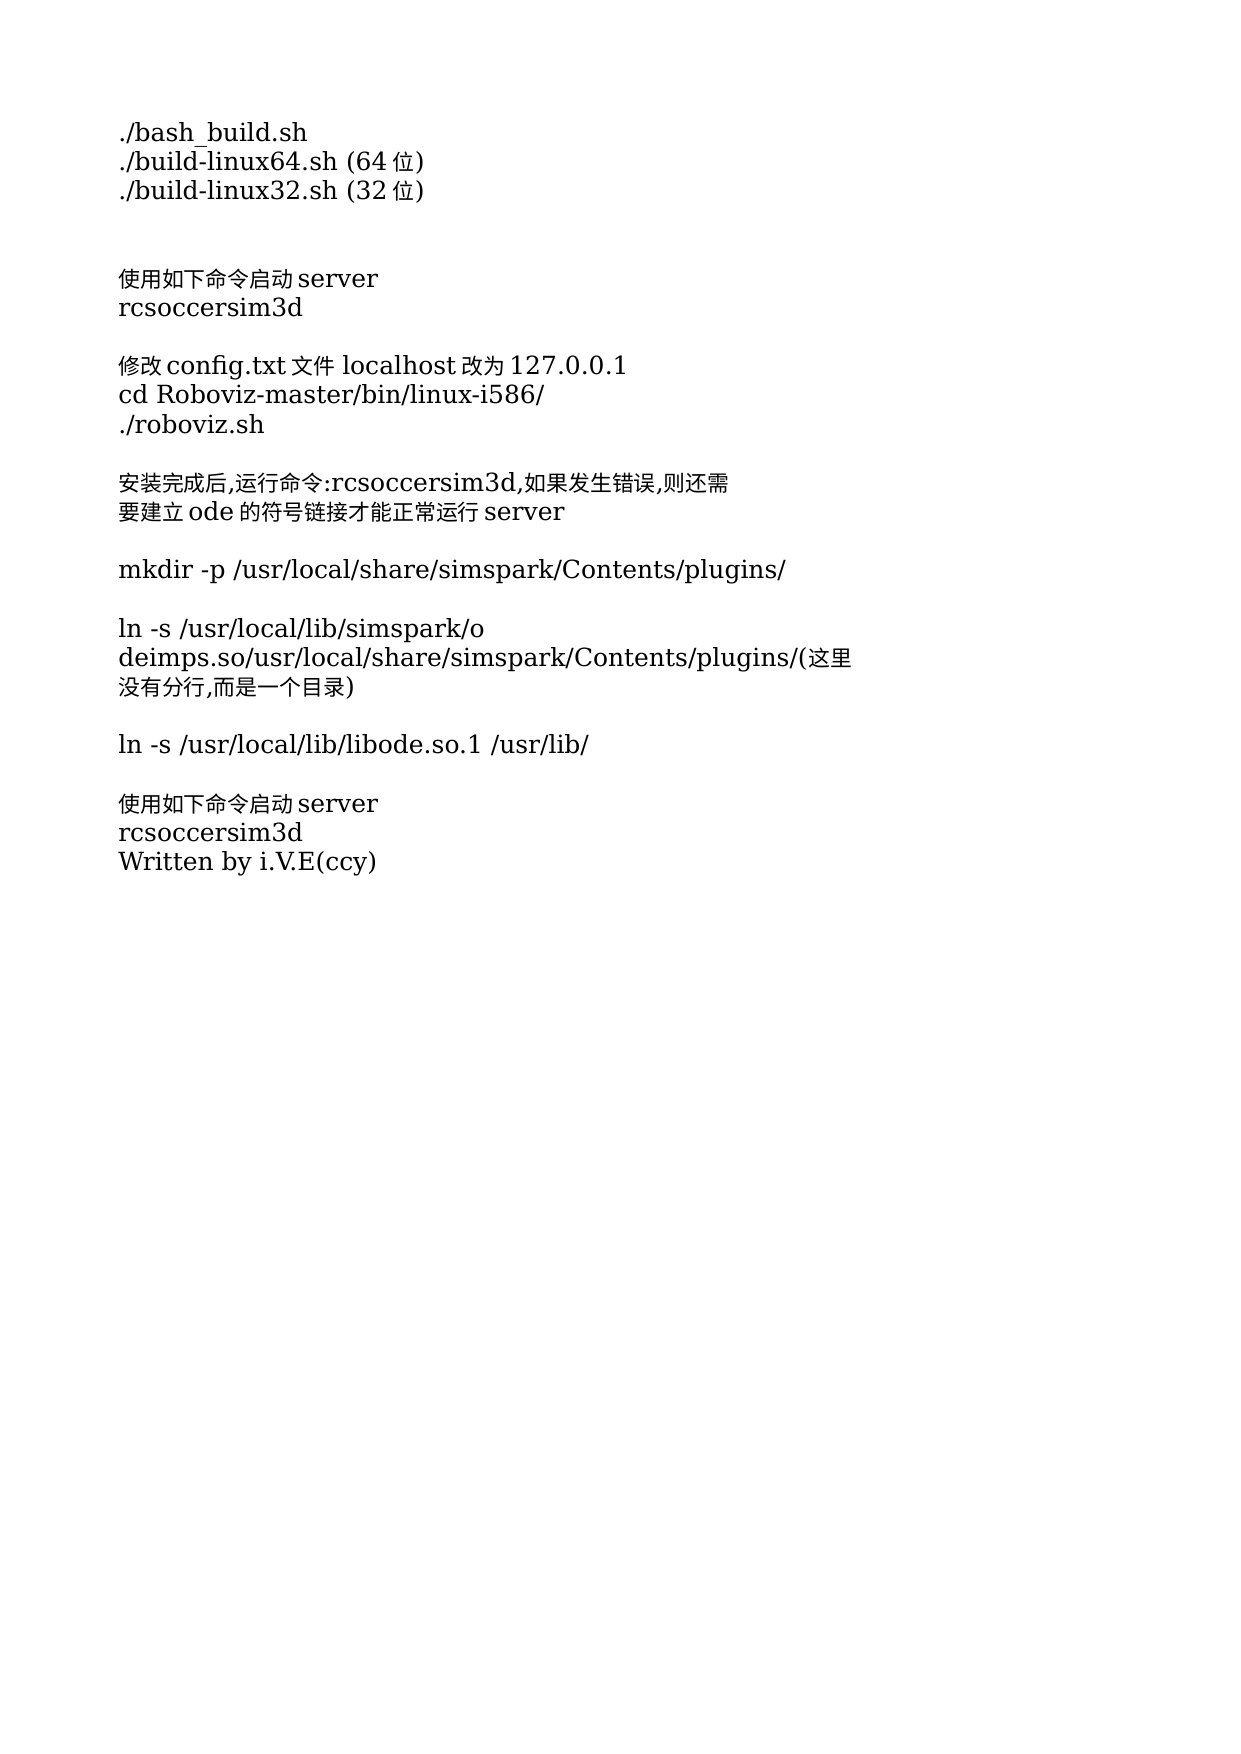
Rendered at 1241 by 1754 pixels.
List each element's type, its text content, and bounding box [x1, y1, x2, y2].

text 修改config.txt文件 localhost改为127.0.0.1 [118, 351, 1122, 381]
text 使用如下命令启动server [118, 264, 1122, 293]
text Written by i.V.E(ccy) [118, 847, 1122, 876]
text 安装完成后,运行命令:rcsoccersim3d,如果发生错误,则还需 [118, 468, 1122, 497]
text 要建立ode的符号链接才能正常运行server [118, 497, 1122, 526]
text ln -s /usr/local/lib/simspark/o [118, 614, 1122, 643]
text mkdir -p /usr/local/share/simspark/Contents/plugins/ [118, 556, 1122, 585]
text cd Roboviz-master/bin/linux-i586/ [118, 381, 1122, 410]
text ./build-linux32.sh (32位) [118, 176, 1122, 206]
text ./bash_build.sh [118, 118, 1122, 147]
text ./roboviz.sh [118, 410, 1122, 439]
text deimps.so/usr/local/share/simspark/Contents/plugins/(这里 [118, 643, 1122, 672]
text 使用如下命令启动server [118, 789, 1122, 818]
text ln -s /usr/local/lib/libode.so.1 /usr/lib/ [118, 731, 1122, 760]
text 没有分行,而是一个目录) [118, 672, 1122, 701]
text ./build-linux64.sh (64位) [118, 147, 1122, 176]
text rcsoccersim3d [118, 293, 1122, 322]
text rcsoccersim3d [118, 818, 1122, 847]
